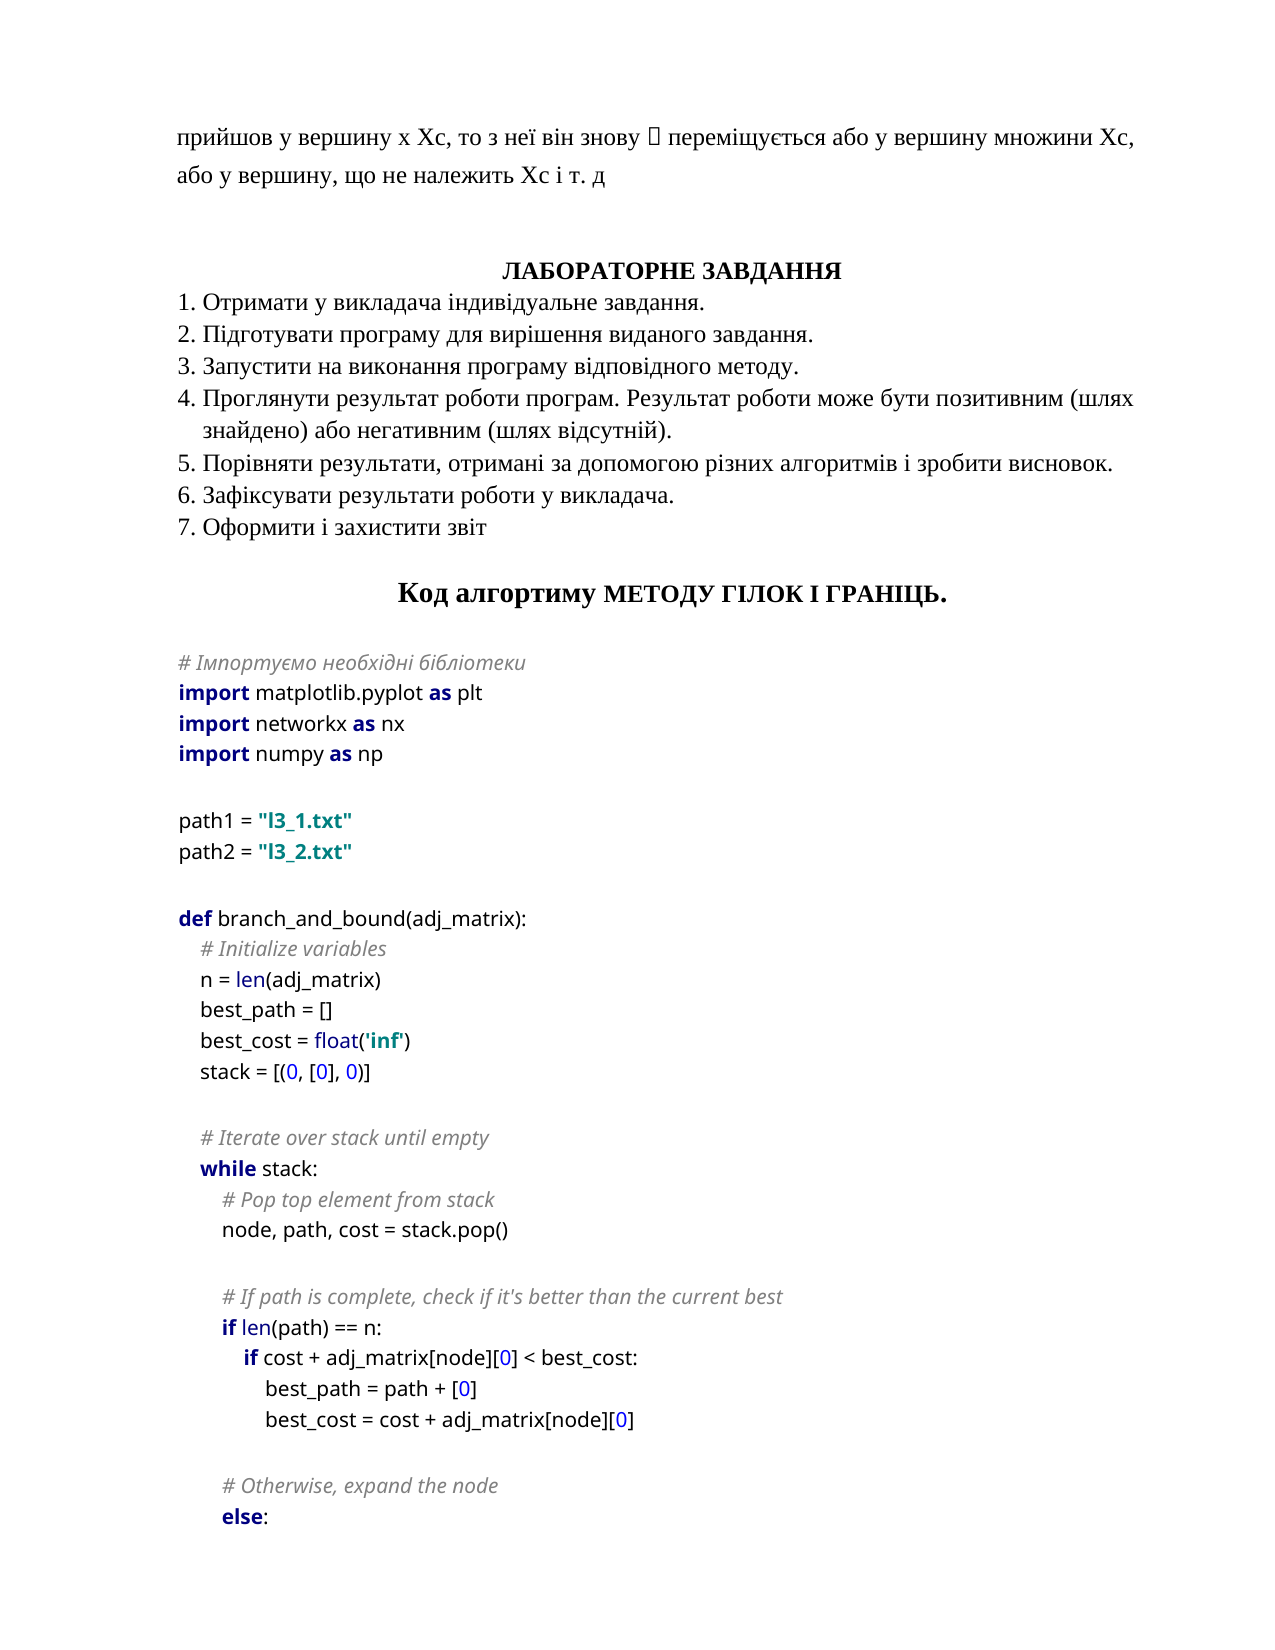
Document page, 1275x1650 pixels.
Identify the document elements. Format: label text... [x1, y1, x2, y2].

text Код алгортиму МЕТОДУ ГІЛОК І ГРАНІЦЬ. [177, 575, 1167, 609]
list Зафіксувати результати роботи у викладача. [177, 480, 1169, 509]
text # Імпортуємо необхідні бібліотеки import matplotlib.pyplot as plt import networkx as nx import numpy as np path1 = "l3_1.txt" path2 = "l3_2.txt" def branch_and_bound(adj_matrix): # Initialize variables n = len(adj_matrix) best_path = [] best_cost = float('inf') stack = [(0, [0], 0)] # Iterate over stack until empty while stack: # Pop top element from stack node, path, cost = stack.pop() # If path is complete, check if it's better than the current best if len(path) == n: if cost + adj_matrix[node][0] < best_cost: best_path = path + [0] best_cost = cost + adj_matrix[node][0] # Otherwise, expand the node else: [177, 648, 1174, 1531]
subtitle ЛАБОРАТОРНЕ ЗАВДАННЯ [177, 256, 1167, 284]
list Запустити на виконання програму відповідного методу. [177, 351, 1169, 380]
list Проглянути результат роботи програм. Результат роботи може бути позитивним (шлях знайдено) або негативним (шлях відсутній). [177, 383, 1169, 444]
list Порівняти результати, отримані за допомогою різних алгоритмів і зробити висновок. [177, 448, 1169, 476]
list Підготувати програму для вирішення виданого завдання. [177, 319, 1169, 348]
text прийшов у вершину х Хс, то з неї він знову  переміщується або у вершину множини Хс, або у вершину, що не належить Хс і т. д [176, 118, 1169, 190]
list Отримати у викладача індивідуальне завдання. [177, 287, 1169, 316]
list Оформити і захистити звіт [177, 512, 1169, 541]
